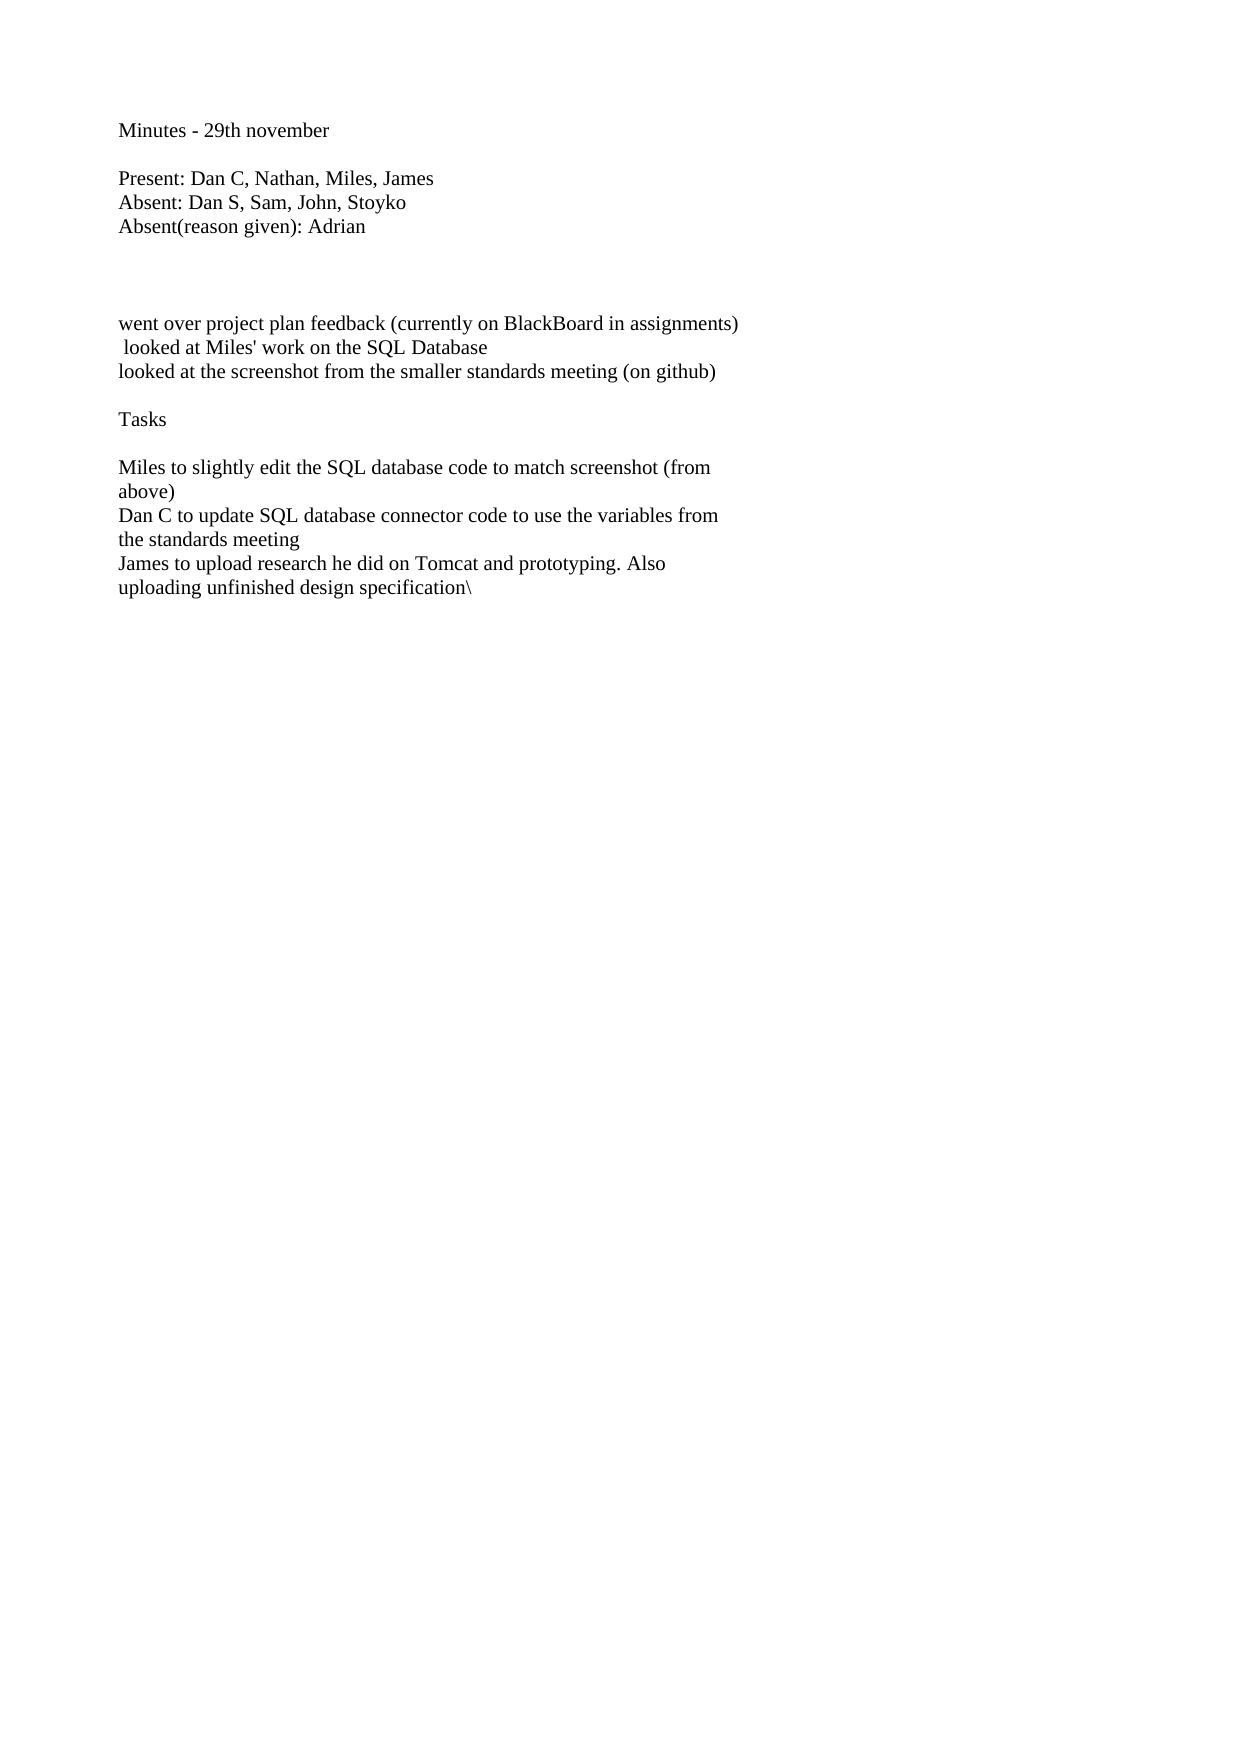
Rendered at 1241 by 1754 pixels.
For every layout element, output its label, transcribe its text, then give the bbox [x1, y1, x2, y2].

text Minutes - 29th november [118, 118, 1122, 142]
text above) [118, 479, 1122, 503]
text Miles to slightly edit the SQL database code to match screenshot (from [118, 455, 1122, 479]
text Tasks [118, 407, 1122, 431]
text Absent: Dan S, Sam, John, Stoyko [118, 190, 1122, 214]
text looked at the screenshot from the smaller standards meeting (on github) [118, 359, 1122, 383]
text uploading unfinished design specification\ [118, 575, 1122, 599]
text James to upload research he did on Tomcat and prototyping. Also [118, 551, 1122, 575]
text Present: Dan C, Nathan, Miles, James [118, 166, 1122, 190]
text looked at Miles' work on the SQL Database [118, 335, 1122, 359]
text the standards meeting [118, 527, 1122, 551]
text Absent(reason given): Adrian [118, 214, 1122, 238]
text Dan C to update SQL database connector code to use the variables from [118, 503, 1122, 527]
text went over project plan feedback (currently on BlackBoard in assignments) [118, 311, 1122, 335]
